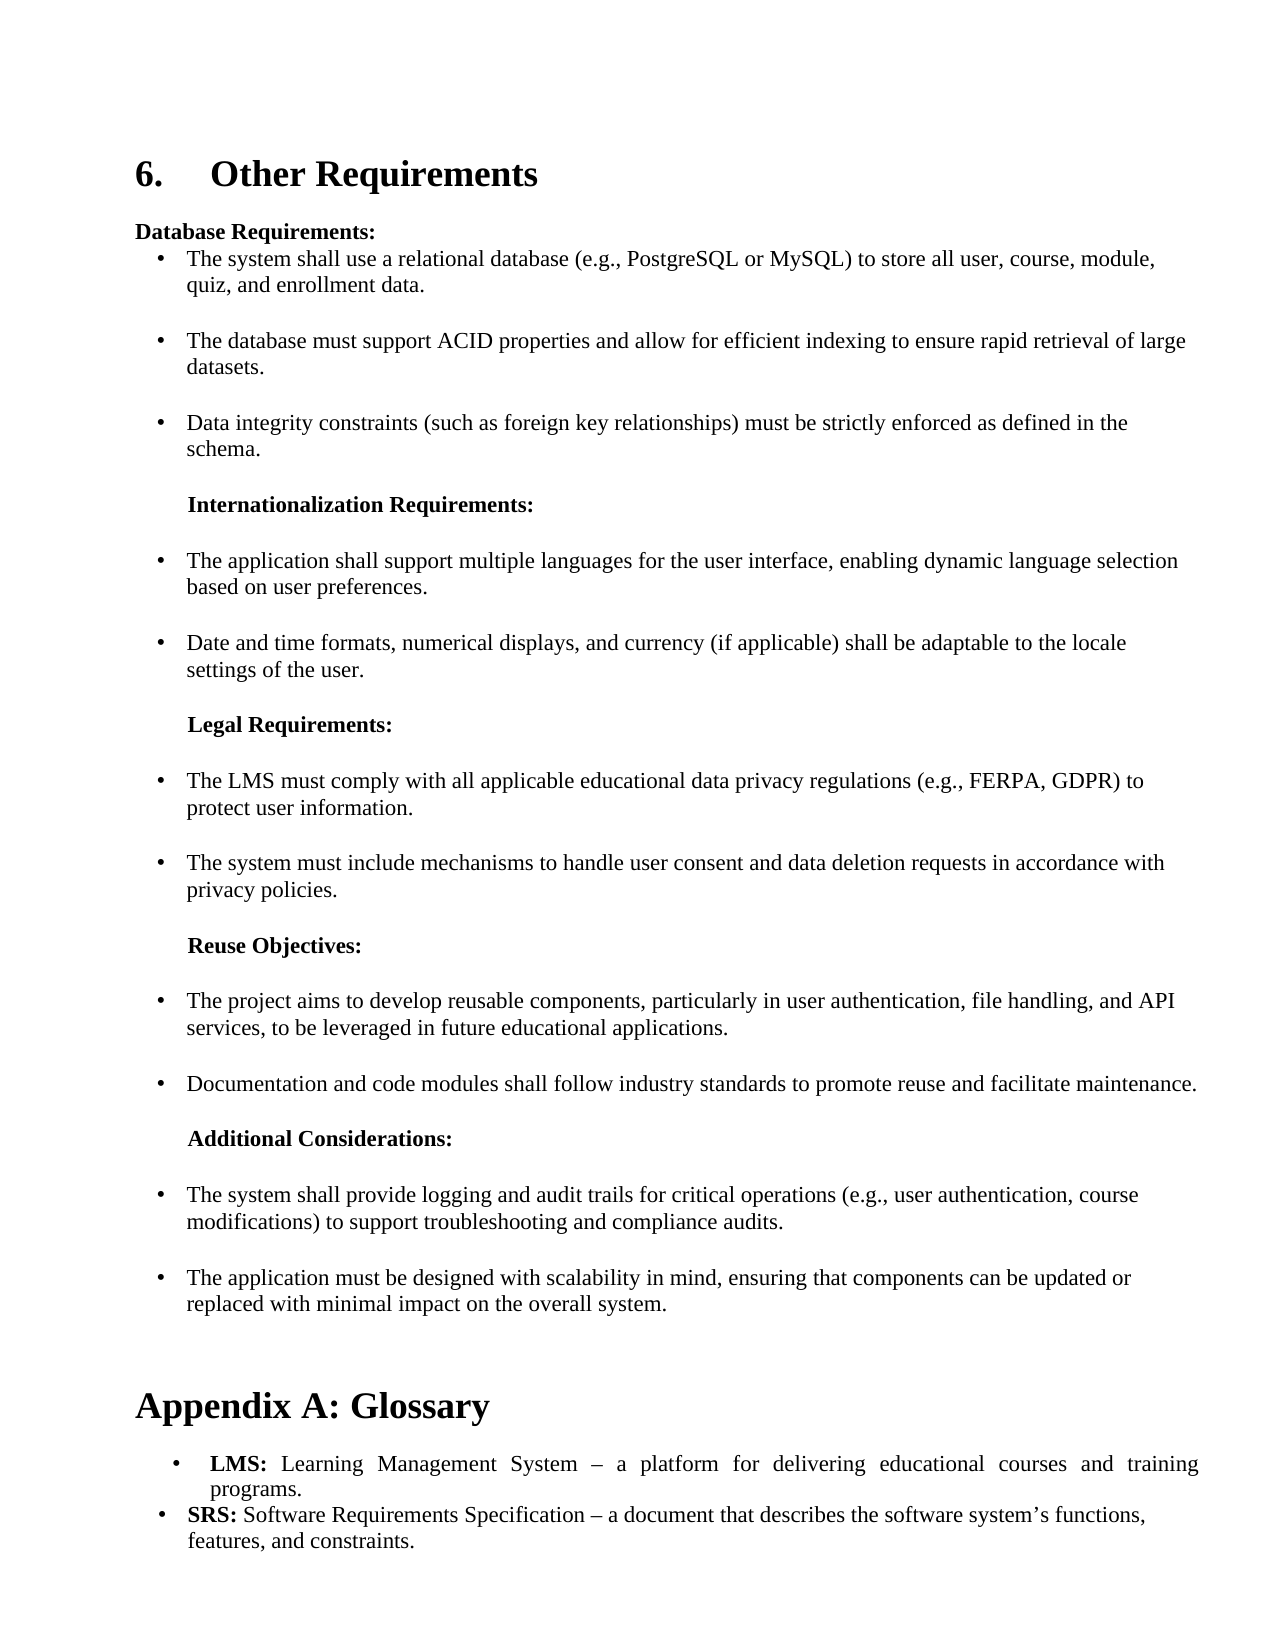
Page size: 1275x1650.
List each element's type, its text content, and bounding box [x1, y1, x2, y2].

list Documentation and code modules shall follow industry standards to promote reuse and facilitate maintenance. [157, 1070, 1200, 1096]
list Legal Requirements: [158, 711, 1200, 738]
list The system shall provide logging and audit trails for critical operations (e.g., user authentication, course modifications) to support troubleshooting and compliance audits. [157, 1181, 1200, 1234]
list The system shall use a relational database (e.g., PostgreSQL or MySQL) to store all user, course, module, quiz, and enrollment data. [157, 245, 1200, 297]
text Database Requirements: [135, 220, 1140, 245]
list Reuse Objectives: [158, 932, 1200, 958]
list LMS: Learning Management System – a platform for delivering educational courses and training programs. [172, 1451, 1200, 1501]
list Internationalization Requirements: [158, 491, 1200, 518]
list The system must include mechanisms to handle user consent and data deletion requests in accordance with privacy policies. [157, 849, 1200, 902]
list SRS: Software Requirements Specification – a document that describes the software system’s functions, features, and constraints. [158, 1501, 1200, 1554]
list The database must support ACID properties and allow for efficient indexing to ensure rapid retrieval of large datasets. [157, 327, 1200, 379]
subtitle Appendix A: Glossary [135, 1383, 1200, 1427]
list The LMS must comply with all applicable educational data privacy regulations (e.g., FERPA, GDPR) to protect user information. [157, 767, 1200, 820]
list The project aims to develop reusable components, particularly in user authentication, file handling, and API services, to be leveraged in future educational applications. [157, 987, 1200, 1040]
list Date and time formats, numerical displays, and currency (if applicable) shall be adaptable to the locale settings of the user. [157, 629, 1200, 682]
list The application shall support multiple languages for the user interface, enabling dynamic language selection based on user preferences. [157, 547, 1200, 600]
list The application must be designed with scalability in mind, ensuring that components can be updated or replaced with minimal impact on the overall system. [157, 1263, 1200, 1316]
list Additional Considerations: [158, 1126, 1200, 1152]
list Data integrity constraints (such as foreign key relationships) must be strictly enforced as defined in the schema. [157, 409, 1200, 462]
subtitle Other Requirements [135, 152, 1200, 195]
